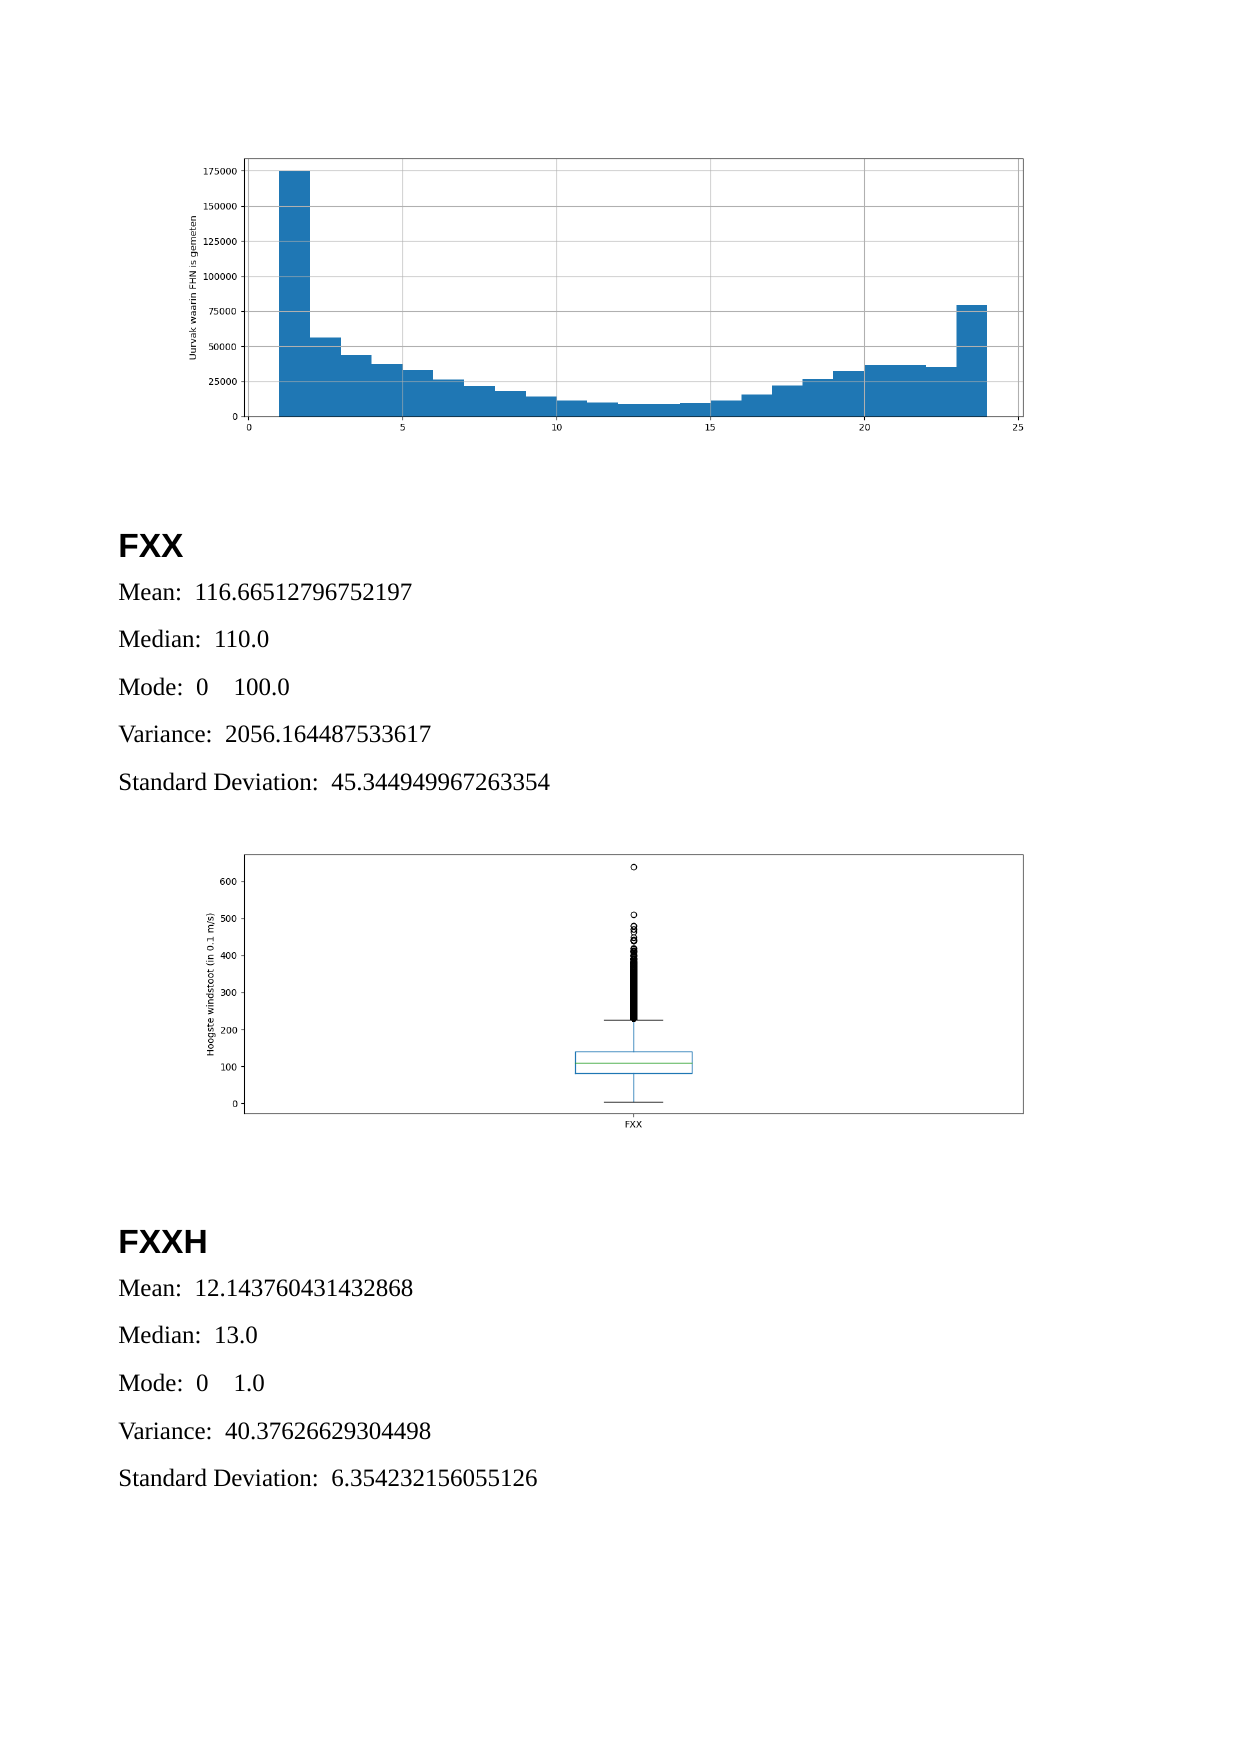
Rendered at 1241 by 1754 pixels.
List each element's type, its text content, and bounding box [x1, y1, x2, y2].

text Standard Deviation: 45.344949967263354 [118, 767, 1122, 796]
picture [118, 118, 1123, 453]
text Standard Deviation: 6.354232156055126 [118, 1463, 1122, 1492]
text Mean: 12.143760431432868 [118, 1273, 1122, 1302]
text Mode: 0 100.0 [118, 672, 1122, 701]
text Variance: 40.37626629304498 [118, 1416, 1122, 1444]
text Mode: 0 1.0 [118, 1368, 1122, 1397]
text Median: 13.0 [118, 1321, 1122, 1349]
picture [118, 814, 1123, 1150]
text Variance: 2056.164487533617 [118, 719, 1122, 748]
text Median: 110.0 [118, 624, 1122, 653]
subtitle FXX [118, 525, 1122, 564]
text Mean: 116.66512796752197 [118, 577, 1122, 605]
subtitle FXXH [118, 1222, 1122, 1261]
